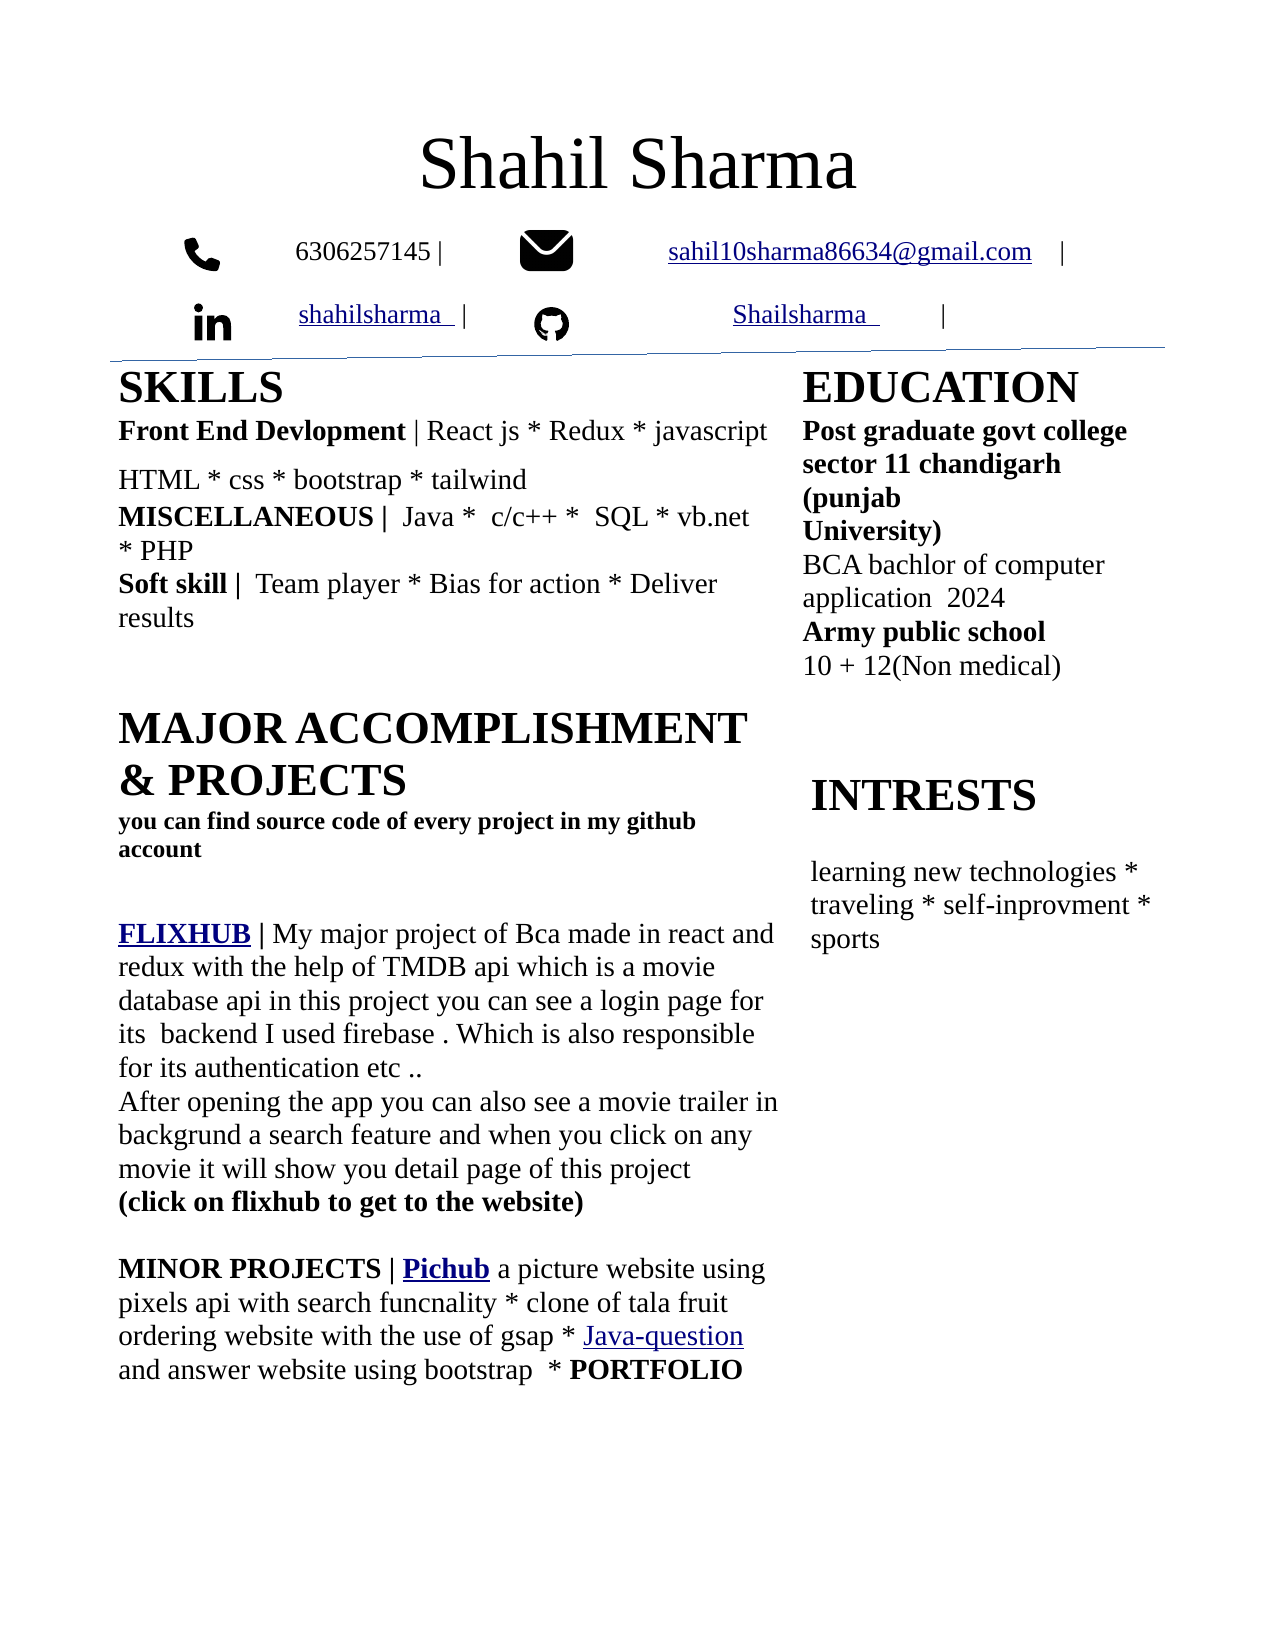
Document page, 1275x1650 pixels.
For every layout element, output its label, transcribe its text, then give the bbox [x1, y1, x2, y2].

text After opening the app you can also see a movie trailer in backgrund a search feature and when you click on any movie it will show you detail page of this project [118, 1084, 780, 1184]
text FLIXHUB | My major project of Bca made in react and redux with the help of TMDB api which is a movie database api in this project you can see a login page for its backend I used firebase . Which is also responsible for its authentication etc .. [118, 916, 780, 1084]
text Post graduate govt college [802, 413, 1157, 446]
text SKILLS [118, 360, 772, 413]
text University) [802, 513, 1157, 547]
text Front End Devlopment | React js * Redux * javascript [118, 413, 772, 446]
text Army public school [802, 614, 1157, 648]
text sahil10sharma86634@gmail.com | [576, 236, 1157, 267]
text Shahil Sharma [118, 118, 1157, 204]
text INTRESTS [810, 767, 1157, 820]
text (click on flixhub to get to the website) [118, 1184, 780, 1218]
text learning new technologies * traveling * self-inprovment * sports [810, 854, 1157, 954]
text MINOR PROJECTS | Pichub a picture website using pixels api with search funcnality * clone of tala fruit ordering website with the use of gsap * Java-question and answer website using bootstrap * PORTFOLIO [118, 1251, 780, 1386]
text 10 + 12(Non medical) [802, 648, 1157, 681]
picture [517, 221, 576, 280]
text & PROJECTS [118, 753, 780, 806]
text HTML * css * bootstrap * tailwind [118, 446, 772, 499]
text BCA bachlor of computer application 2024 [802, 547, 1157, 614]
text sector 11 chandigarh (punjab [802, 446, 1157, 513]
text Soft skill | Team player * Bias for action * Deliver results [118, 566, 772, 633]
text shahilsharma | Shailsharma | [118, 298, 1157, 329]
text 6306257145 | [118, 236, 517, 267]
text * PHP [118, 533, 772, 566]
text MISCELLANEOUS | Java * c/c++ * SQL * vb.net [118, 499, 772, 533]
text you can find source code of every project in my github account [118, 806, 780, 863]
text EDUCATION [802, 360, 1157, 413]
text MAJOR ACCOMPLISHMENT [118, 700, 780, 753]
